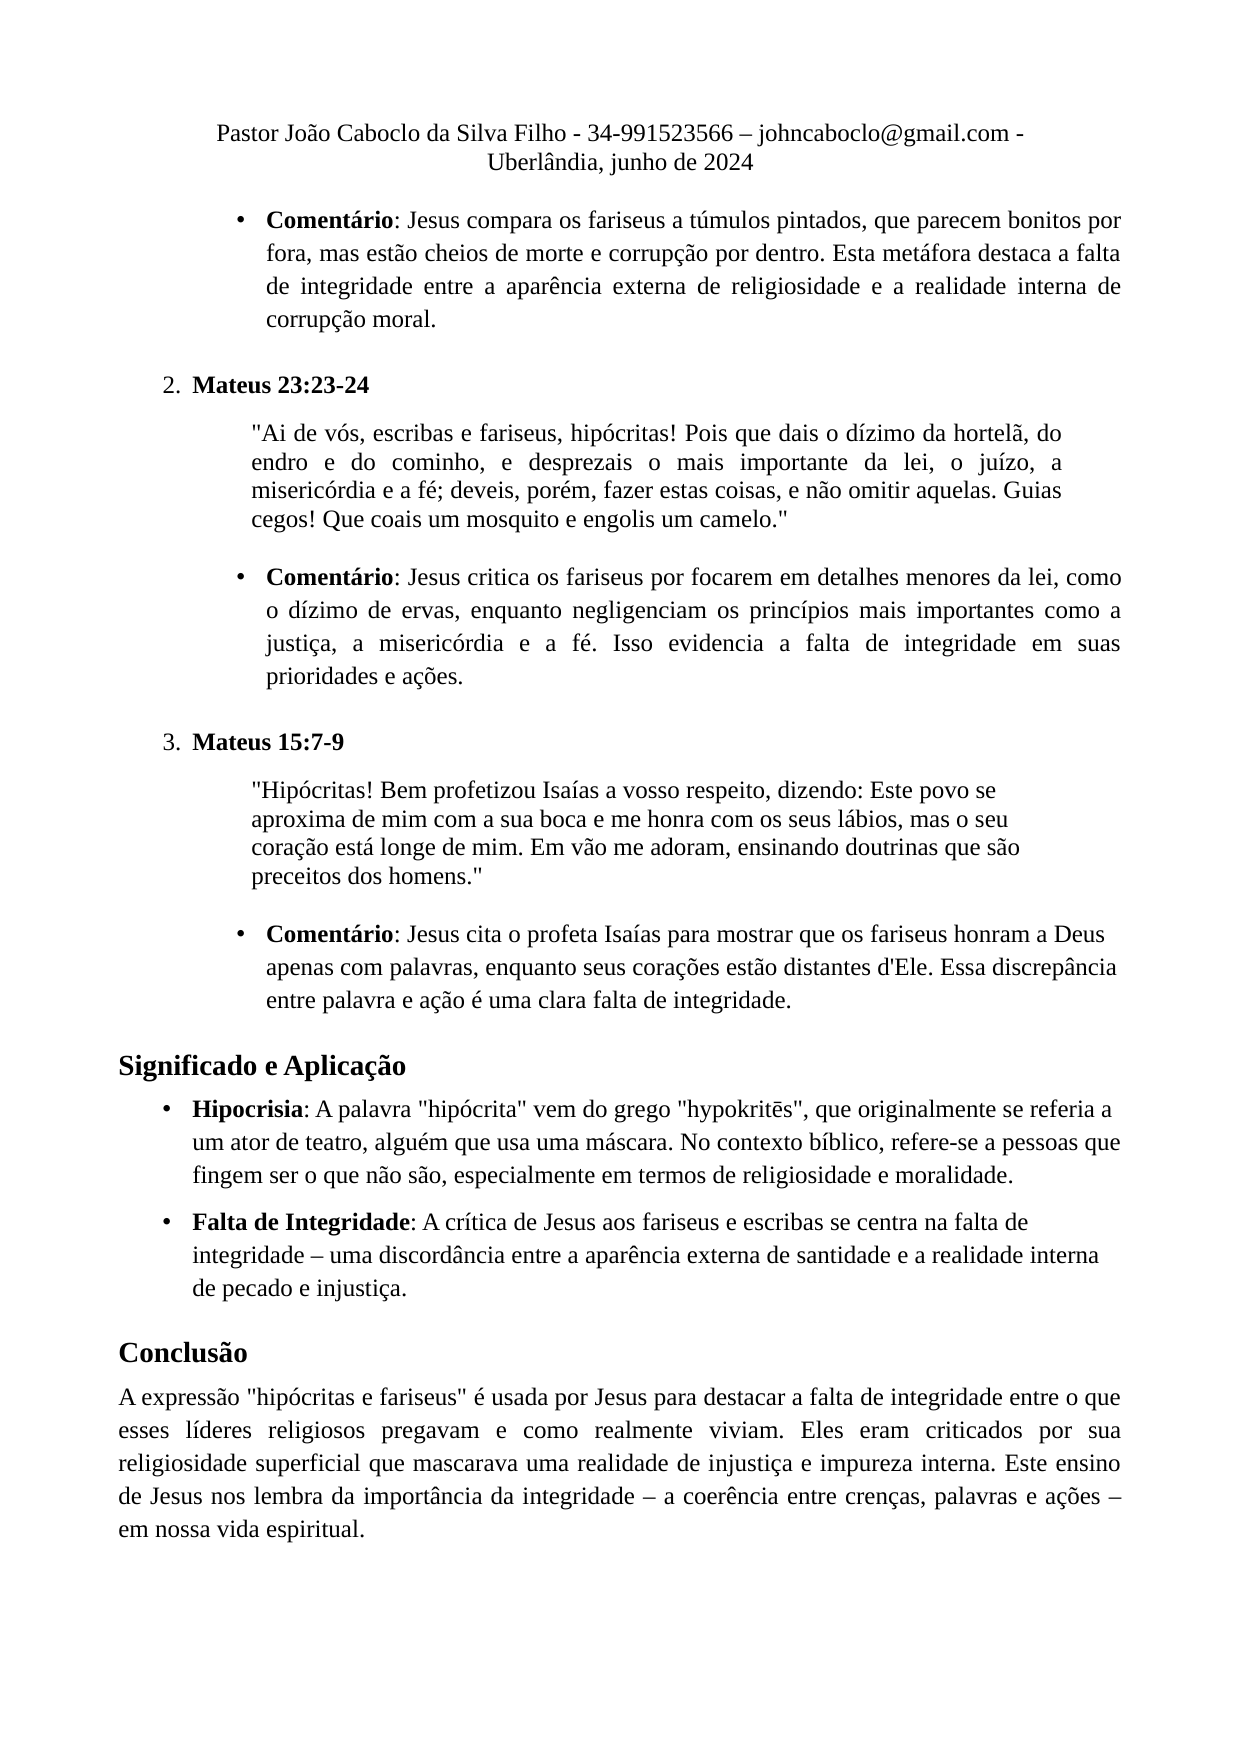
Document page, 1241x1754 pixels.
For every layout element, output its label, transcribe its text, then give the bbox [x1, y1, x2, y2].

list Falta de Integridade: A crítica de Jesus aos fariseus e escribas se centra na falta de integridade – uma discordância entre a aparência externa de santidade e a realidade interna de pecado e injustiça. [162, 1207, 1122, 1302]
list "Hipócritas! Bem profetizou Isaías a vosso respeito, dizendo: Este povo se aproxima de mim com a sua boca e me honra com os seus lábios, mas o seu coração está longe de mim. Em vão me adoram, ensinando doutrinas que são preceitos dos homens." [222, 775, 1063, 890]
list Mateus 15:7-9 [162, 727, 1122, 756]
list "Ai de vós, escribas e fariseus, hipócritas! Pois que dais o dízimo da hortelã, do endro e do cominho, e desprezais o mais importante da lei, o juízo, a misericórdia e a fé; deveis, porém, fazer estas coisas, e não omitir aquelas. Guias cegos! Que coais um mosquito e engolis um camelo." [222, 418, 1063, 533]
text A expressão "hipócritas e fariseus" é usada por Jesus para destacar a falta de integridade entre o que esses líderes religiosos pregavam e como realmente viviam. Eles eram criticados por sua religiosidade superficial que mascarava uma realidade de injustiça e impureza interna. Este ensino de Jesus nos lembra da importância da integridade – a coerência entre crenças, palavras e ações – em nossa vida espiritual. [118, 1382, 1122, 1542]
list Comentário: Jesus critica os fariseus por focarem em detalhes menores da lei, como o dízimo de ervas, enquanto negligenciam os princípios mais importantes como a justiça, a misericórdia e a fé. Isso evidencia a falta de integridade em suas prioridades e ações. [236, 562, 1122, 690]
list Comentário: Jesus compara os fariseus a túmulos pintados, que parecem bonitos por fora, mas estão cheios de morte e corrupção por dentro. Esta metáfora destaca a falta de integridade entre a aparência externa de religiosidade e a realidade interna de corrupção moral. [236, 205, 1122, 333]
list Comentário: Jesus cita o profeta Isaías para mostrar que os fariseus honram a Deus apenas com palavras, enquanto seus corações estão distantes d'Ele. Essa discrepância entre palavra e ação é uma clara falta de integridade. [236, 919, 1122, 1014]
subtitle Conclusão [118, 1336, 1122, 1369]
subtitle Significado e Aplicação [118, 1048, 1122, 1081]
list Mateus 23:23-24 [162, 370, 1122, 399]
list Hipocrisia: A palavra "hipócrita" vem do grego "hypokritēs", que originalmente se referia a um ator de teatro, alguém que usa uma máscara. No contexto bíblico, refere-se a pessoas que fingem ser o que não são, especialmente em termos de religiosidade e moralidade. [162, 1094, 1122, 1188]
